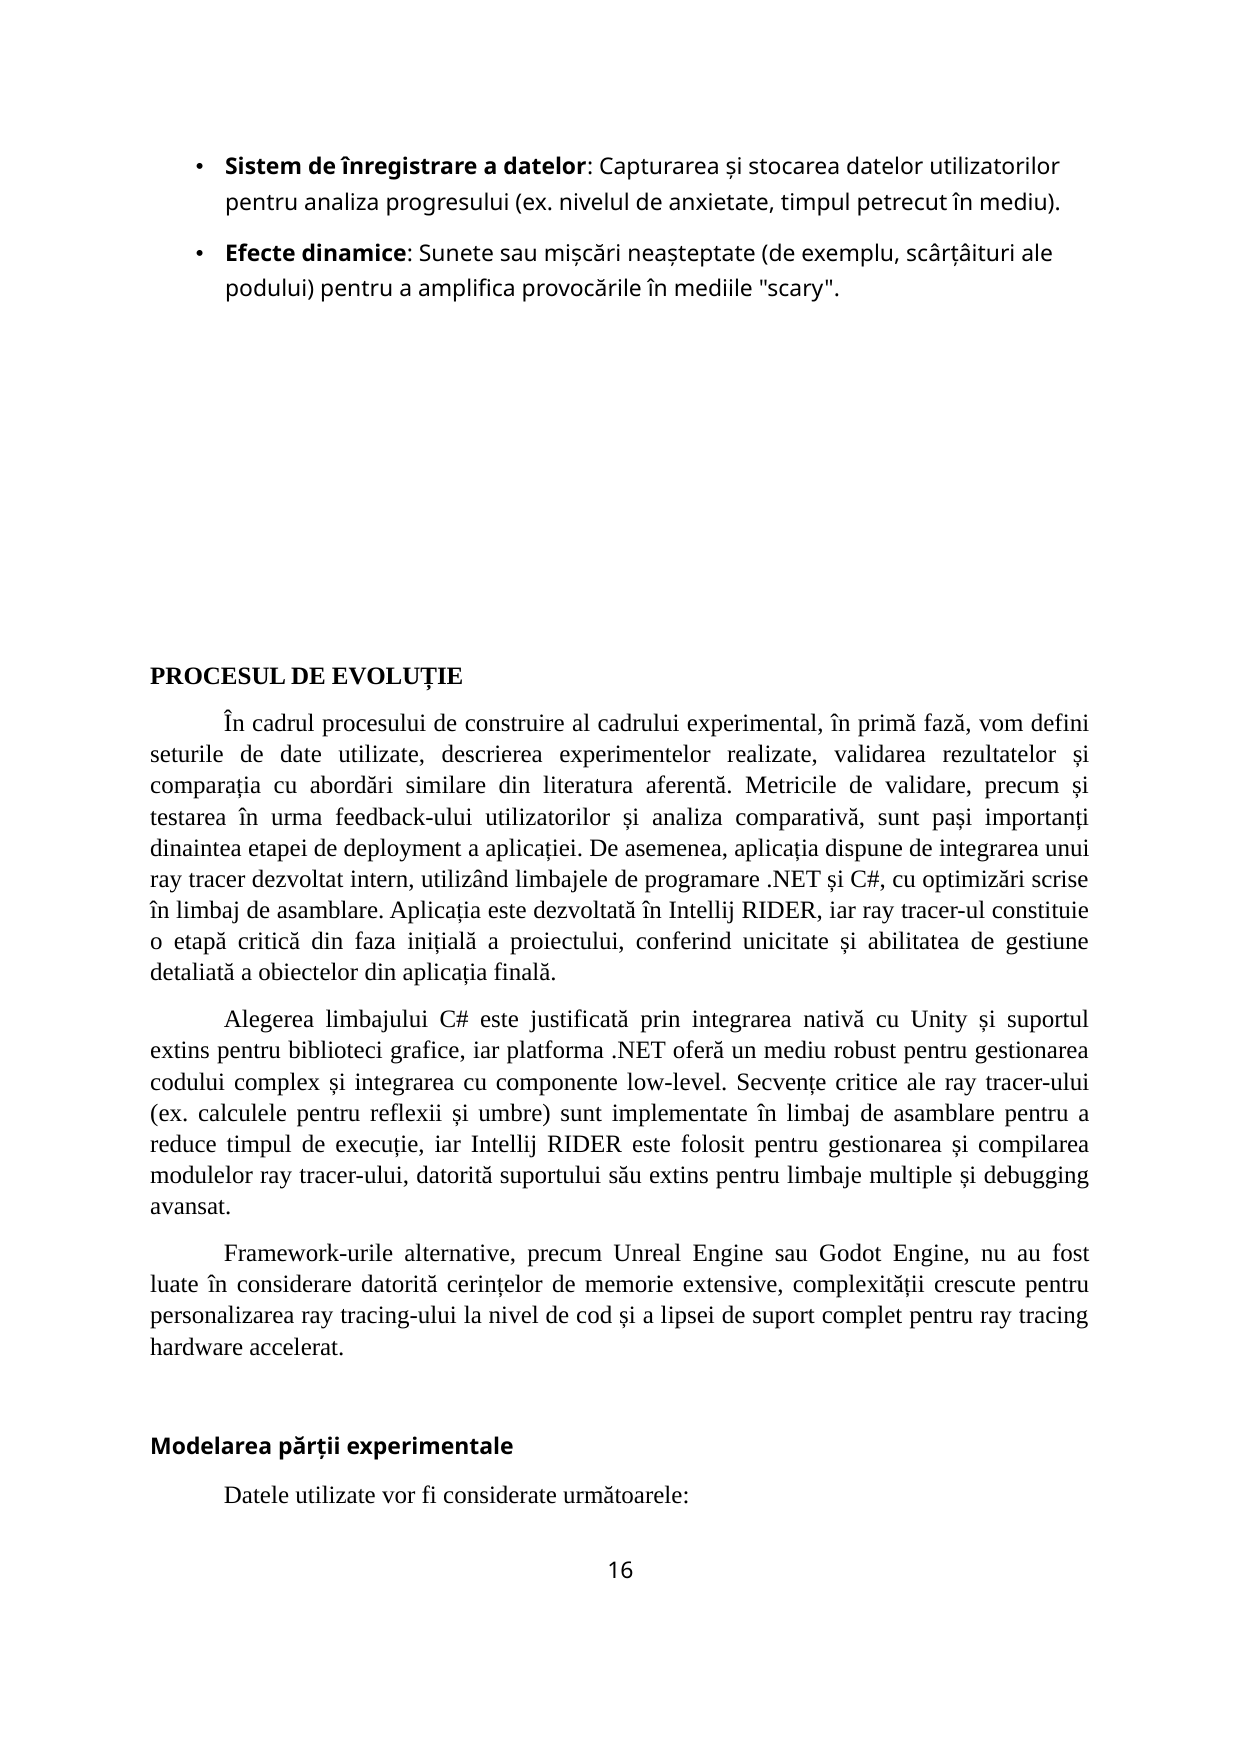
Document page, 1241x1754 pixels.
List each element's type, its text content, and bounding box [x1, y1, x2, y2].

list Efecte dinamice: Sunete sau mișcări neașteptate (de exemplu, scârțâituri ale podului) pentru a amplifica provocările în mediile "scary". [196, 236, 1090, 304]
text Modelarea părții experimentale [150, 1430, 1090, 1461]
text Alegerea limbajului C# este justificată prin integrarea nativă cu Unity și suportul extins pentru biblioteci grafice, iar platforma .NET oferă un mediu robust pentru gestionarea codului complex și integrarea cu componente low-level. Secvențe critice ale ray tracer-ului (ex. calculele pentru reflexii și umbre) sunt implementate în limbaj de asamblare pentru a reduce timpul de execuție, iar Intellij RIDER este folosit pentru gestionarea și compilarea modulelor ray tracer-ului, datorită suportului său extins pentru limbaje multiple și debugging avansat. [150, 1004, 1090, 1219]
text PROCESUL DE EVOLUȚIE [150, 661, 1090, 689]
list Sistem de înregistrare a datelor: Capturarea și stocarea datelor utilizatorilor pentru analiza progresului (ex. nivelul de anxietate, timpul petrecut în mediu). [196, 150, 1090, 217]
text Framework-urile alternative, precum Unreal Engine sau Godot Engine, nu au fost luate în considerare datorită cerințelor de memorie extensive, complexității crescute pentru personalizarea ray tracing-ului la nivel de cod și a lipsei de suport complet pentru ray tracing hardware accelerat. [150, 1238, 1090, 1360]
text În cadrul procesului de construire al cadrului experimental, în primă fază, vom defini seturile de date utilizate, descrierea experimentelor realizate, validarea rezultatelor și comparația cu abordări similare din literatura aferentă. Metricile de validare, precum și testarea în urma feedback-ului utilizatorilor și analiza comparativă, sunt pași importanți dinaintea etapei de deployment a aplicației. De asemenea, aplicația dispune de integrarea unui ray tracer dezvoltat intern, utilizând limbajele de programare .NET și C#, cu optimizări scrise în limbaj de asamblare. Aplicația este dezvoltată în Intellij RIDER, iar ray tracer-ul constituie o etapă critică din faza inițială a proiectului, conferind unicitate și abilitatea de gestiune detaliată a obiectelor din aplicația finală. [150, 708, 1090, 986]
text Datele utilizate vor fi considerate următoarele: [150, 1480, 1090, 1509]
